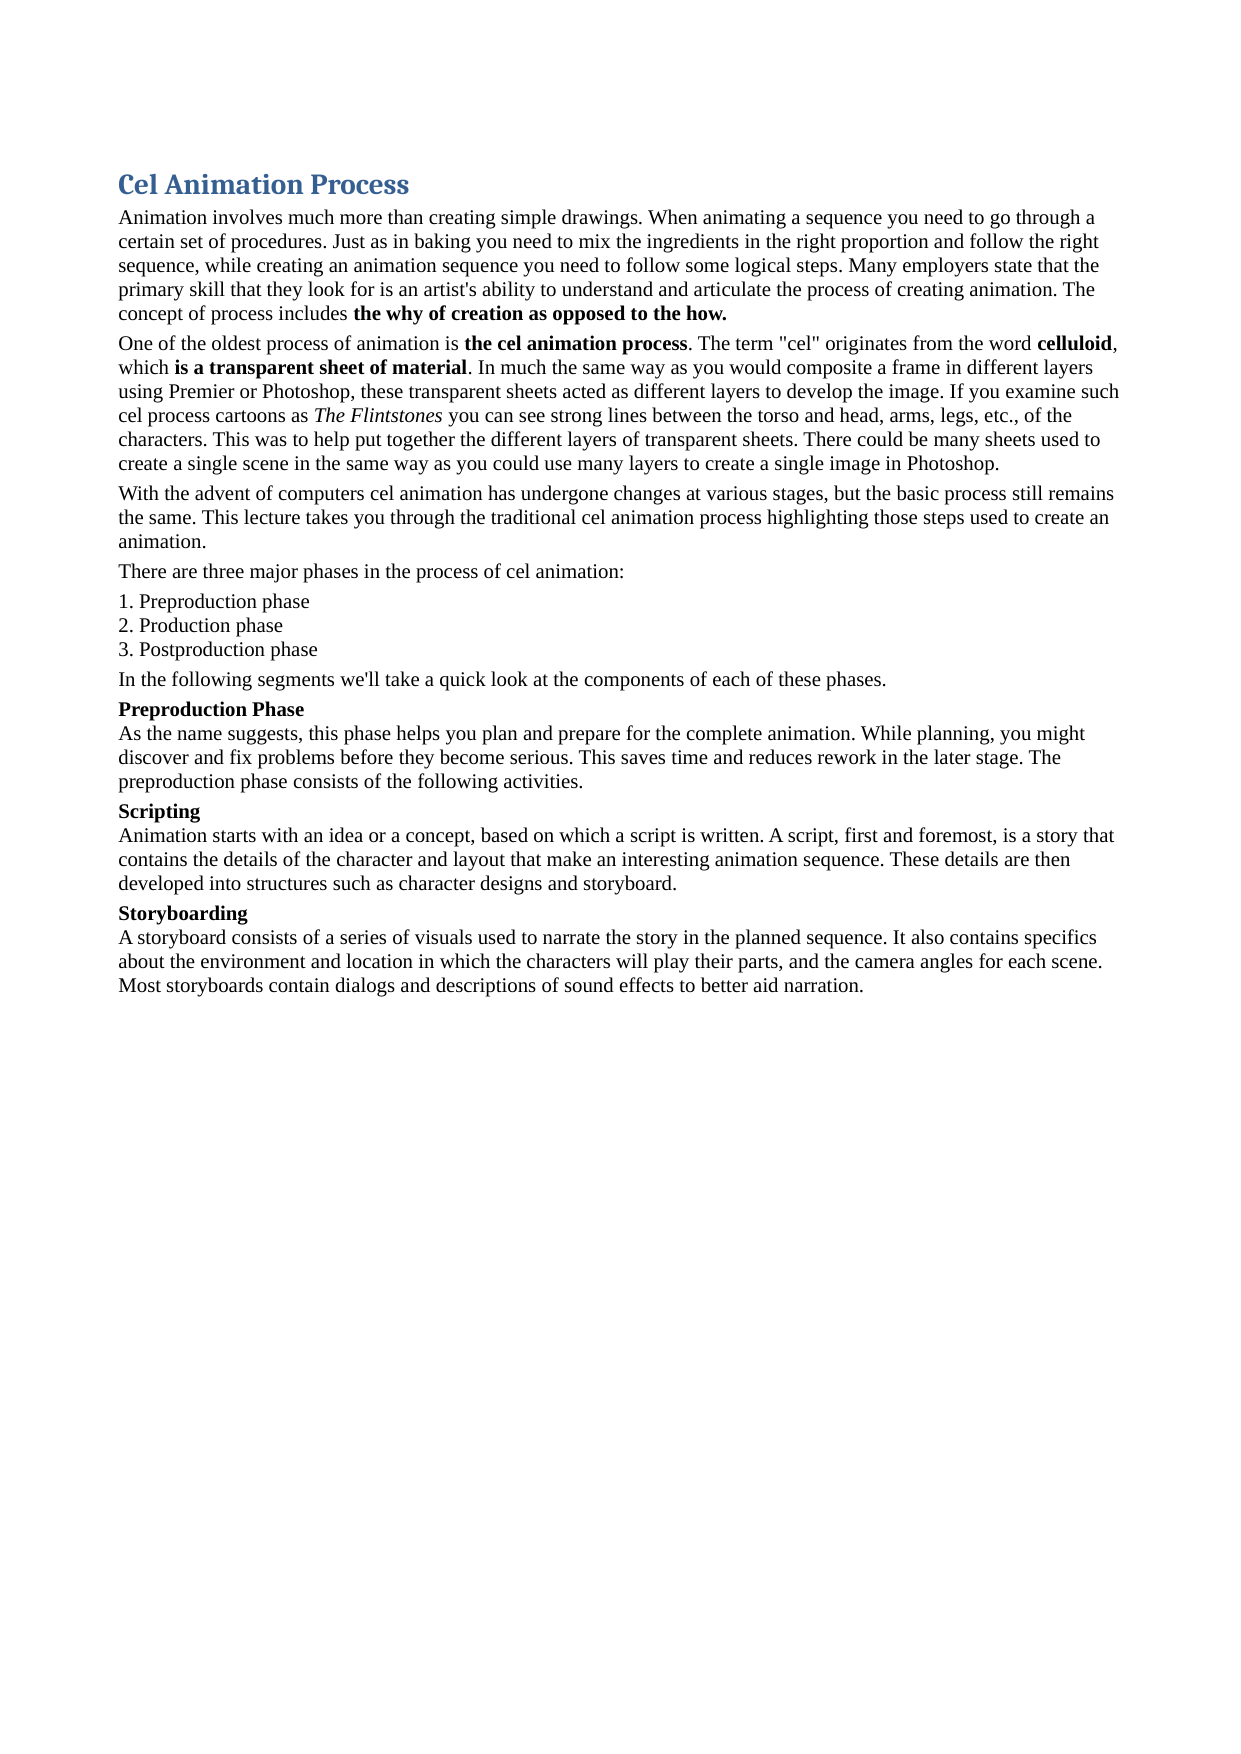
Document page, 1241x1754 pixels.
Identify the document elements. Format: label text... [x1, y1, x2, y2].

text Animation involves much more than creating simple drawings. When animating a sequence you need to go through a certain set of procedures. Just as in baking you need to mix the ingredients in the right proportion and follow the right sequence, while creating an animation sequence you need to follow some logical steps. Many employers state that the primary skill that they look for is an artist's ability to understand and articulate the process of creating animation. The concept of process includes the why of creation as opposed to the how. [118, 204, 1122, 325]
text There are three major phases in the process of cel animation: [118, 559, 1122, 583]
text 1. Preproduction phase 2. Production phase 3. Postproduction phase [118, 589, 1122, 661]
text Preproduction Phase As the name suggests, this phase helps you plan and prepare for the complete animation. While planning, you might discover and fix problems before they become serious. This saves time and reduces rework in the later stage. The preproduction phase consists of the following activities. [118, 697, 1122, 793]
text One of the oldest process of animation is the cel animation process. The term "cel" originates from the word celluloid, which is a transparent sheet of material. In much the same way as you would composite a frame in different layers using Premier or Photoshop, these transparent sheets acted as different layers to develop the image. If you examine such cel process cartoons as The Flintstones you can see strong lines between the torso and head, arms, legs, etc., of the characters. This was to help put together the different layers of transparent sheets. There could be many sheets used to create a single scene in the same way as you could use many layers to create a single image in Photoshop. [118, 331, 1122, 475]
text With the advent of computers cel animation has undergone changes at various stages, but the basic process still remains the same. This lecture takes you through the traditional cel animation process highlighting those steps used to create an animation. [118, 481, 1122, 553]
text Storyboarding A storyboard consists of a series of visuals used to narrate the story in the planned sequence. It also contains specifics about the environment and location in which the characters will play their parts, and the camera angles for each scene. Most storyboards contain dialogs and descriptions of sound effects to better aid narration. [118, 901, 1122, 997]
text Scripting Animation starts with an idea or a concept, based on which a script is written. A script, first and foremost, is a story that contains the details of the character and layout that make an interesting animation sequence. These details are then developed into structures such as character designs and storyboard. [118, 799, 1122, 895]
subtitle Cel Animation Process [118, 168, 1122, 202]
text In the following segments we'll take a quick look at the components of each of these phases. [118, 667, 1122, 691]
